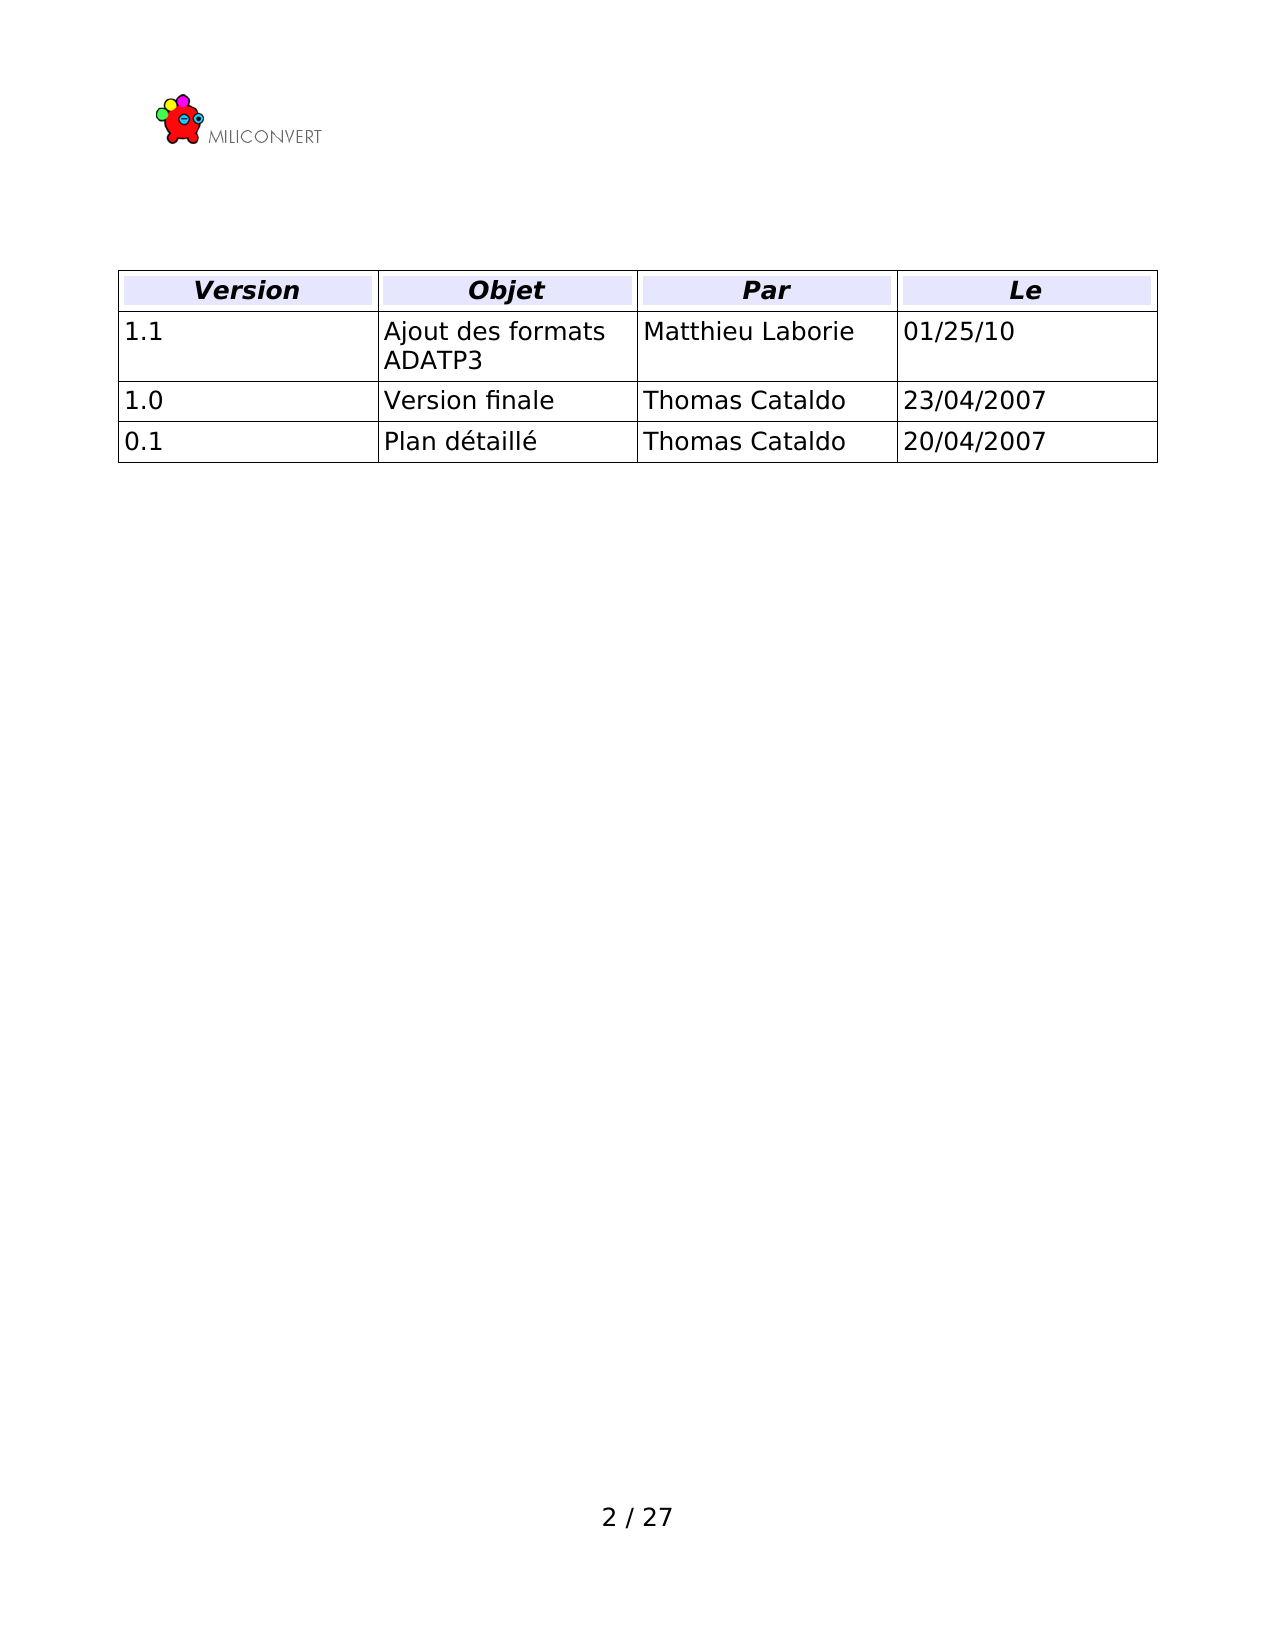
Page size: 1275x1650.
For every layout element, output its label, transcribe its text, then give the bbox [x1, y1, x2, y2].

table_cell 1.1 [119, 312, 378, 381]
table_cell 0.1 [119, 422, 378, 462]
table_cell 1.0 [119, 382, 378, 421]
table_cell Plan détaillé [379, 422, 637, 462]
table_header Version [119, 271, 378, 311]
picture [132, 69, 354, 176]
table_cell Matthieu Laborie [638, 312, 897, 381]
table_cell Ajout des formats ADATP3 [379, 312, 637, 381]
table_header Par [638, 271, 897, 311]
table_cell Thomas Cataldo [638, 422, 897, 462]
table_cell 23/04/2007 [898, 382, 1157, 421]
table_cell 25/01/10 [898, 312, 1157, 381]
table_header Objet [379, 271, 637, 311]
table_cell Thomas Cataldo [638, 382, 897, 421]
table_cell 20/04/2007 [898, 422, 1157, 462]
table_header Le [898, 271, 1157, 311]
table_cell Version finale [379, 382, 637, 421]
